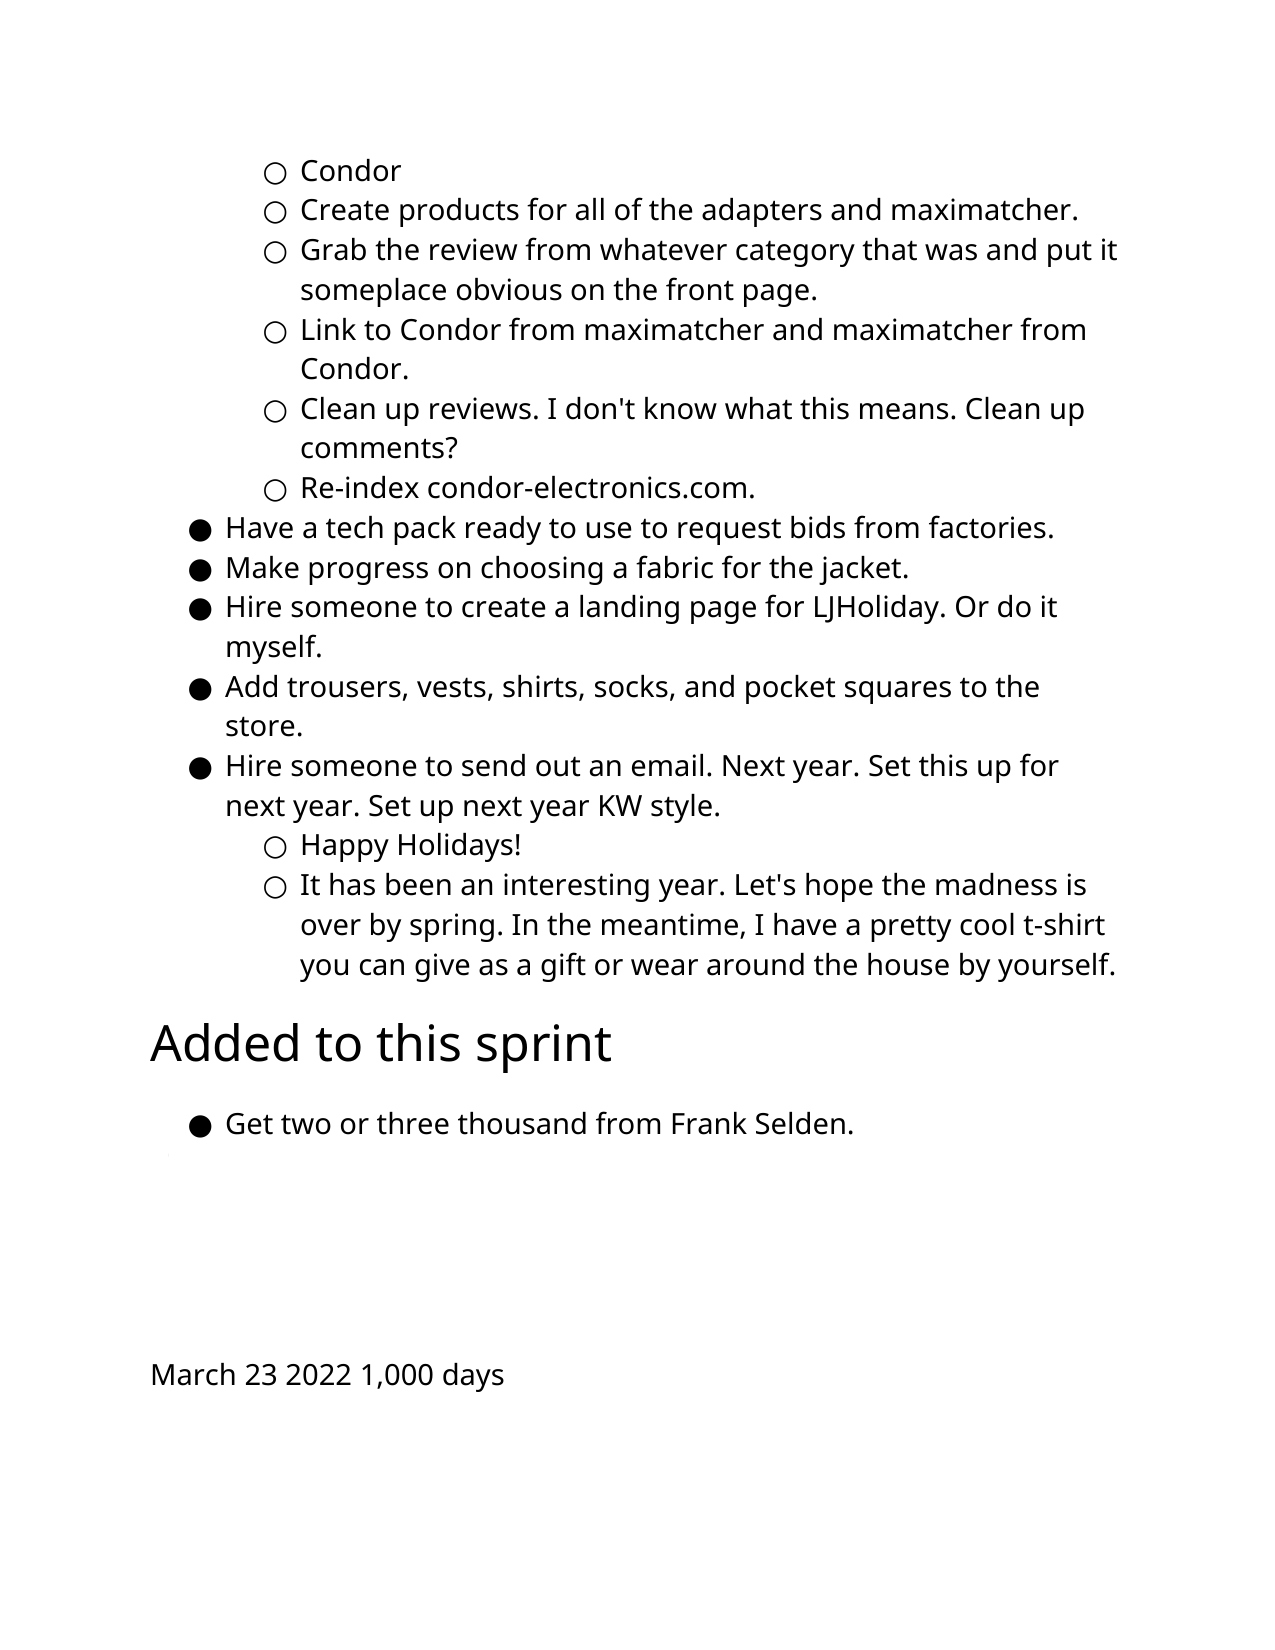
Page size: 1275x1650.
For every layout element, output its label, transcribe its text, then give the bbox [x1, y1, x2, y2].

list Add trousers, vests, shirts, socks, and pocket squares to the store. [187, 666, 1125, 745]
list Hire someone to send out an email. Next year. Set this up for next year. Set up next year KW style. [187, 745, 1125, 825]
list Grab the review from whatever category that was and put it someplace obvious on the front page. [262, 229, 1125, 309]
list Have a tech pack ready to use to request bids from factories. [187, 507, 1125, 547]
list Clean up reviews. I don't know what this means. Clean up comments? [262, 388, 1125, 467]
list Hire someone to create a landing page for LJHoliday. Or do it myself. [187, 587, 1125, 666]
list Get two or three thousand from Frank Selden. [187, 1103, 1125, 1143]
list Re-index condor-electronics.com. [262, 467, 1125, 507]
list Link to Condor from maximatcher and maximatcher from Condor. [262, 309, 1125, 388]
list Condor [262, 150, 1125, 190]
subtitle Added to this sprint [150, 1008, 1125, 1077]
list Happy Holidays! [262, 825, 1125, 864]
list It has been an interesting year. Let's hope the madness is over by spring. In the meantime, I have a pretty cool t-shirt you can give as a gift or wear around the house by yourself. [262, 864, 1125, 983]
text March 23 2022 1,000 days [150, 1354, 1125, 1394]
list Create products for all of the adapters and maximatcher. [262, 190, 1125, 229]
list Make progress on choosing a fabric for the jacket. [187, 547, 1125, 587]
